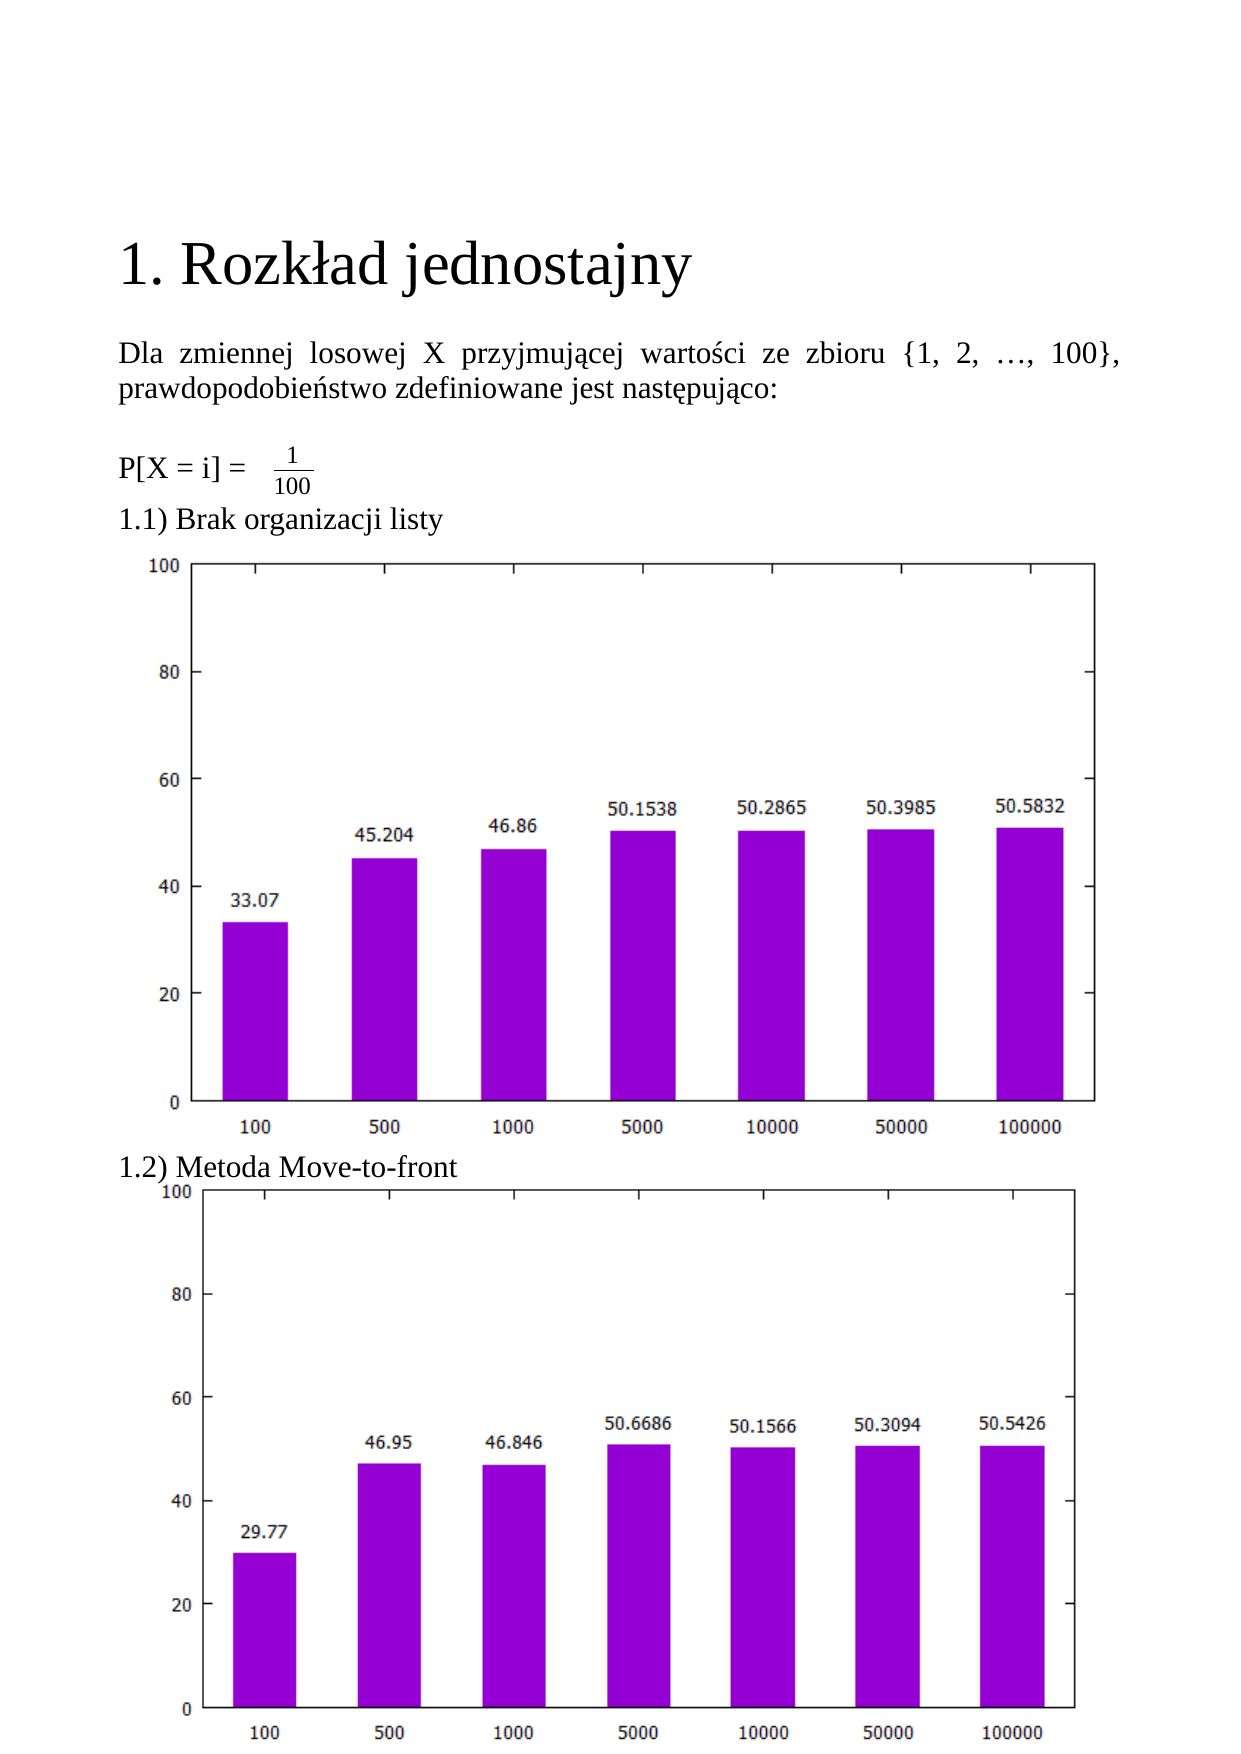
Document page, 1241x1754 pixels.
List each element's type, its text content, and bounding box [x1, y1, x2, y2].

text Dla zmiennej losowej X przyjmującej wartości ze zbioru {1, 2, …, 100}, prawdopodobieństwo zdefiniowane jest następująco: [118, 334, 1122, 406]
text P[X = i] = [118, 442, 1122, 501]
picture [136, 1166, 1105, 1754]
picture [229, 1166, 237, 1176]
text 1.1) Brak organizacji listy [118, 501, 1122, 537]
picture [421, 1166, 429, 1176]
text 1.2) Metoda Move-to-front [118, 537, 1122, 1184]
text 1. Rozkład jednostajny [118, 226, 1122, 298]
picture [374, 1166, 382, 1176]
picture [121, 539, 1126, 1149]
picture [310, 1166, 318, 1176]
